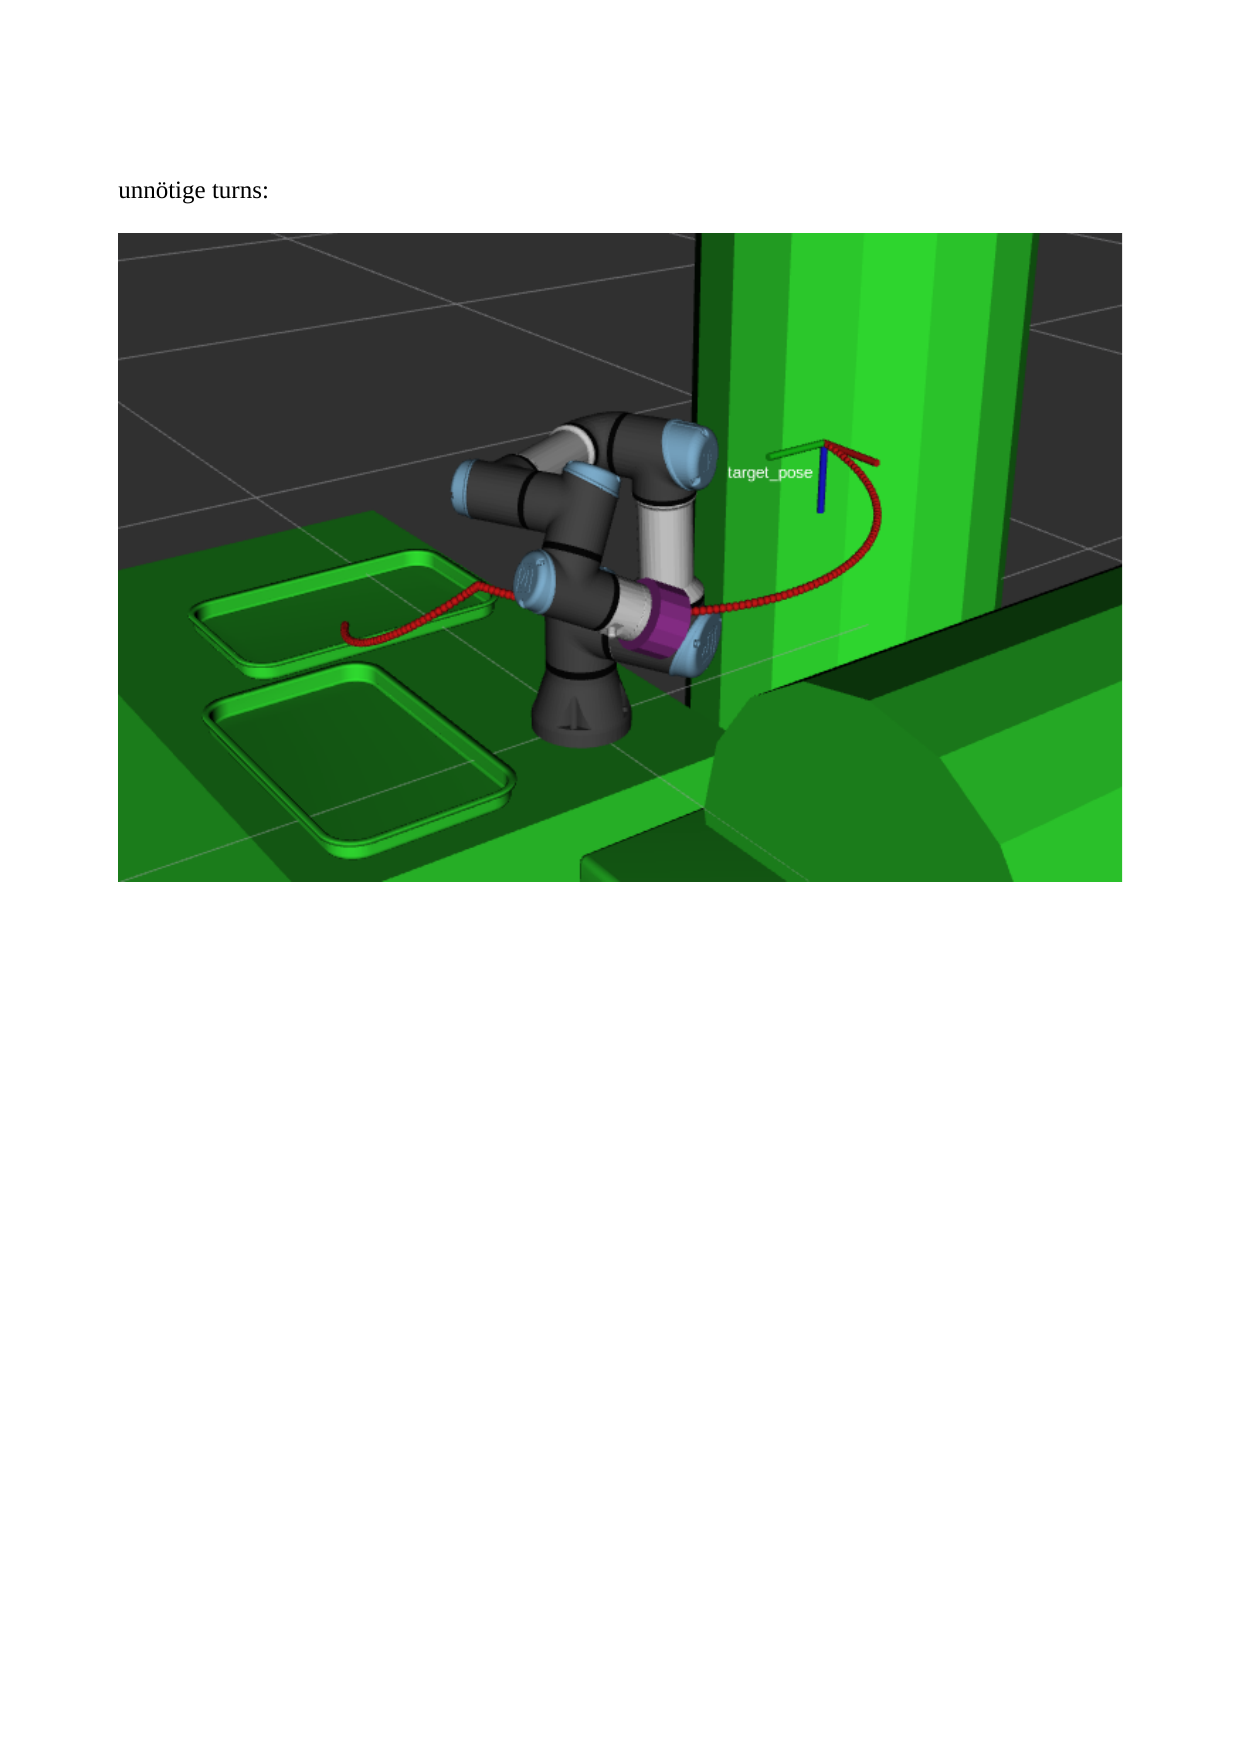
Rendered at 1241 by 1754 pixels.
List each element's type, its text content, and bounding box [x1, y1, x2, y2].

text unnötige turns: [118, 176, 1122, 204]
picture [118, 233, 1123, 882]
